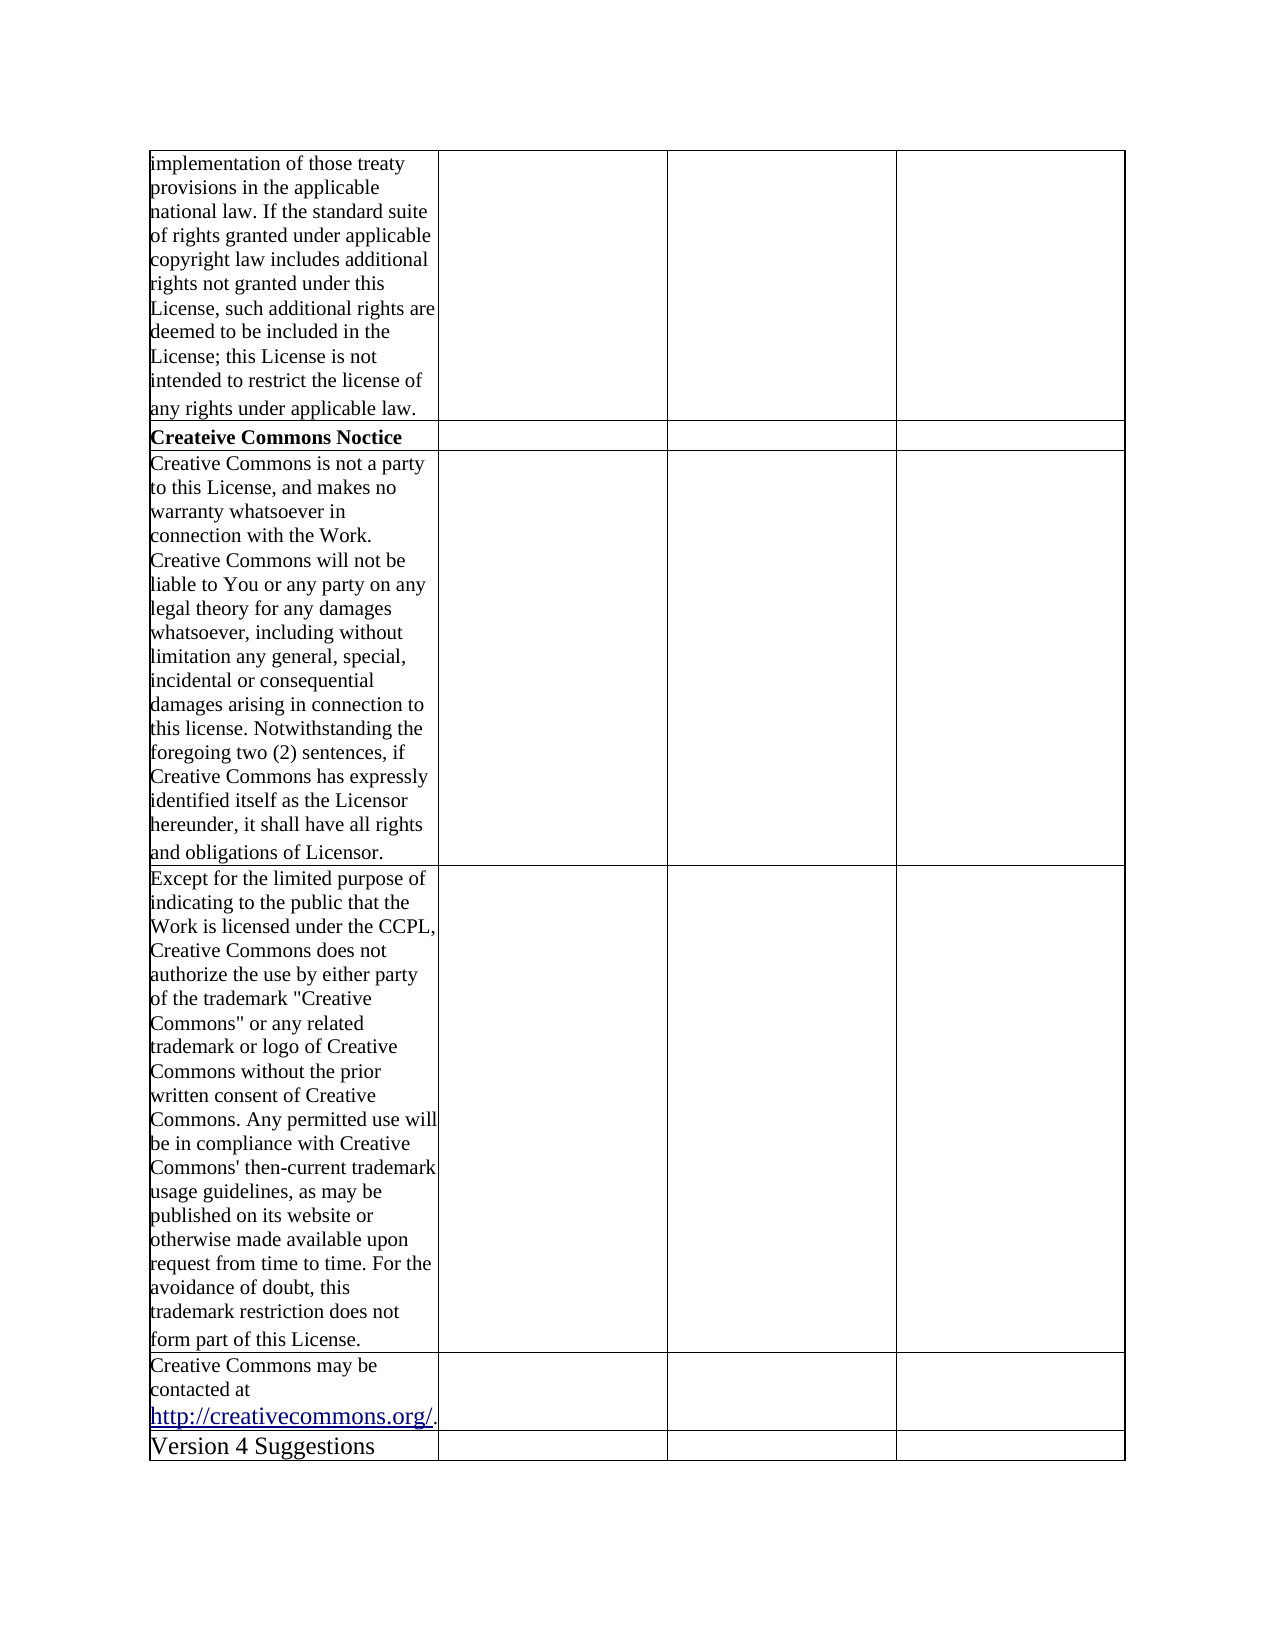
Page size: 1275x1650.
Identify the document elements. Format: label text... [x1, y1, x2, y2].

table_cell [668, 151, 896, 420]
table_cell Except for the limited purpose of indicating to the public that the Work is licensed under the CCPL, Creative Commons does not authorize the use by either party of the trademark "Creative Commons" or any related trademark or logo of Creative Commons without the prior written consent of Creative Commons. Any permitted use will be in compliance with Creative Commons' then-current trademark usage guidelines, as may be published on its website or otherwise made available upon request from time to time. For the avoidance of doubt, this trademark restriction does not form part of this License. [151, 866, 438, 1352]
table_cell [897, 421, 1124, 450]
table_cell Createive Commons Noctice [151, 421, 438, 450]
table_cell [439, 1353, 667, 1430]
table_cell [668, 421, 896, 450]
table_cell Creative Commons may be contacted at http://creativecommons.org/. [151, 1353, 438, 1430]
table_cell Creative Commons is not a party to this License, and makes no warranty whatsoever in connection with the Work. Creative Commons will not be liable to You or any party on any legal theory for any damages whatsoever, including without limitation any general, special, incidental or consequential damages arising in connection to this license. Notwithstanding the foregoing two (2) sentences, if Creative Commons has expressly identified itself as the Licensor hereunder, it shall have all rights and obligations of Licensor. [151, 451, 438, 865]
table_cell [439, 451, 667, 865]
table_cell Version 4 Suggestions [151, 1431, 438, 1460]
table_cell [897, 151, 1124, 420]
table_cell [439, 1431, 667, 1460]
table_cell [439, 421, 667, 450]
table_cell [668, 866, 896, 1352]
table_cell [668, 1353, 896, 1430]
table_cell [897, 1431, 1124, 1460]
table_cell [897, 1353, 1124, 1430]
table_cell [439, 151, 667, 420]
table_cell [897, 451, 1124, 865]
table_cell [668, 1431, 896, 1460]
table_cell [439, 866, 667, 1352]
table_cell [668, 451, 896, 865]
table_cell [897, 866, 1124, 1352]
table_cell implementation of those treaty provisions in the applicable national law. If the standard suite of rights granted under applicable copyright law includes additional rights not granted under this License, such additional rights are deemed to be included in the License; this License is not intended to restrict the license of any rights under applicable law. [151, 151, 438, 420]
